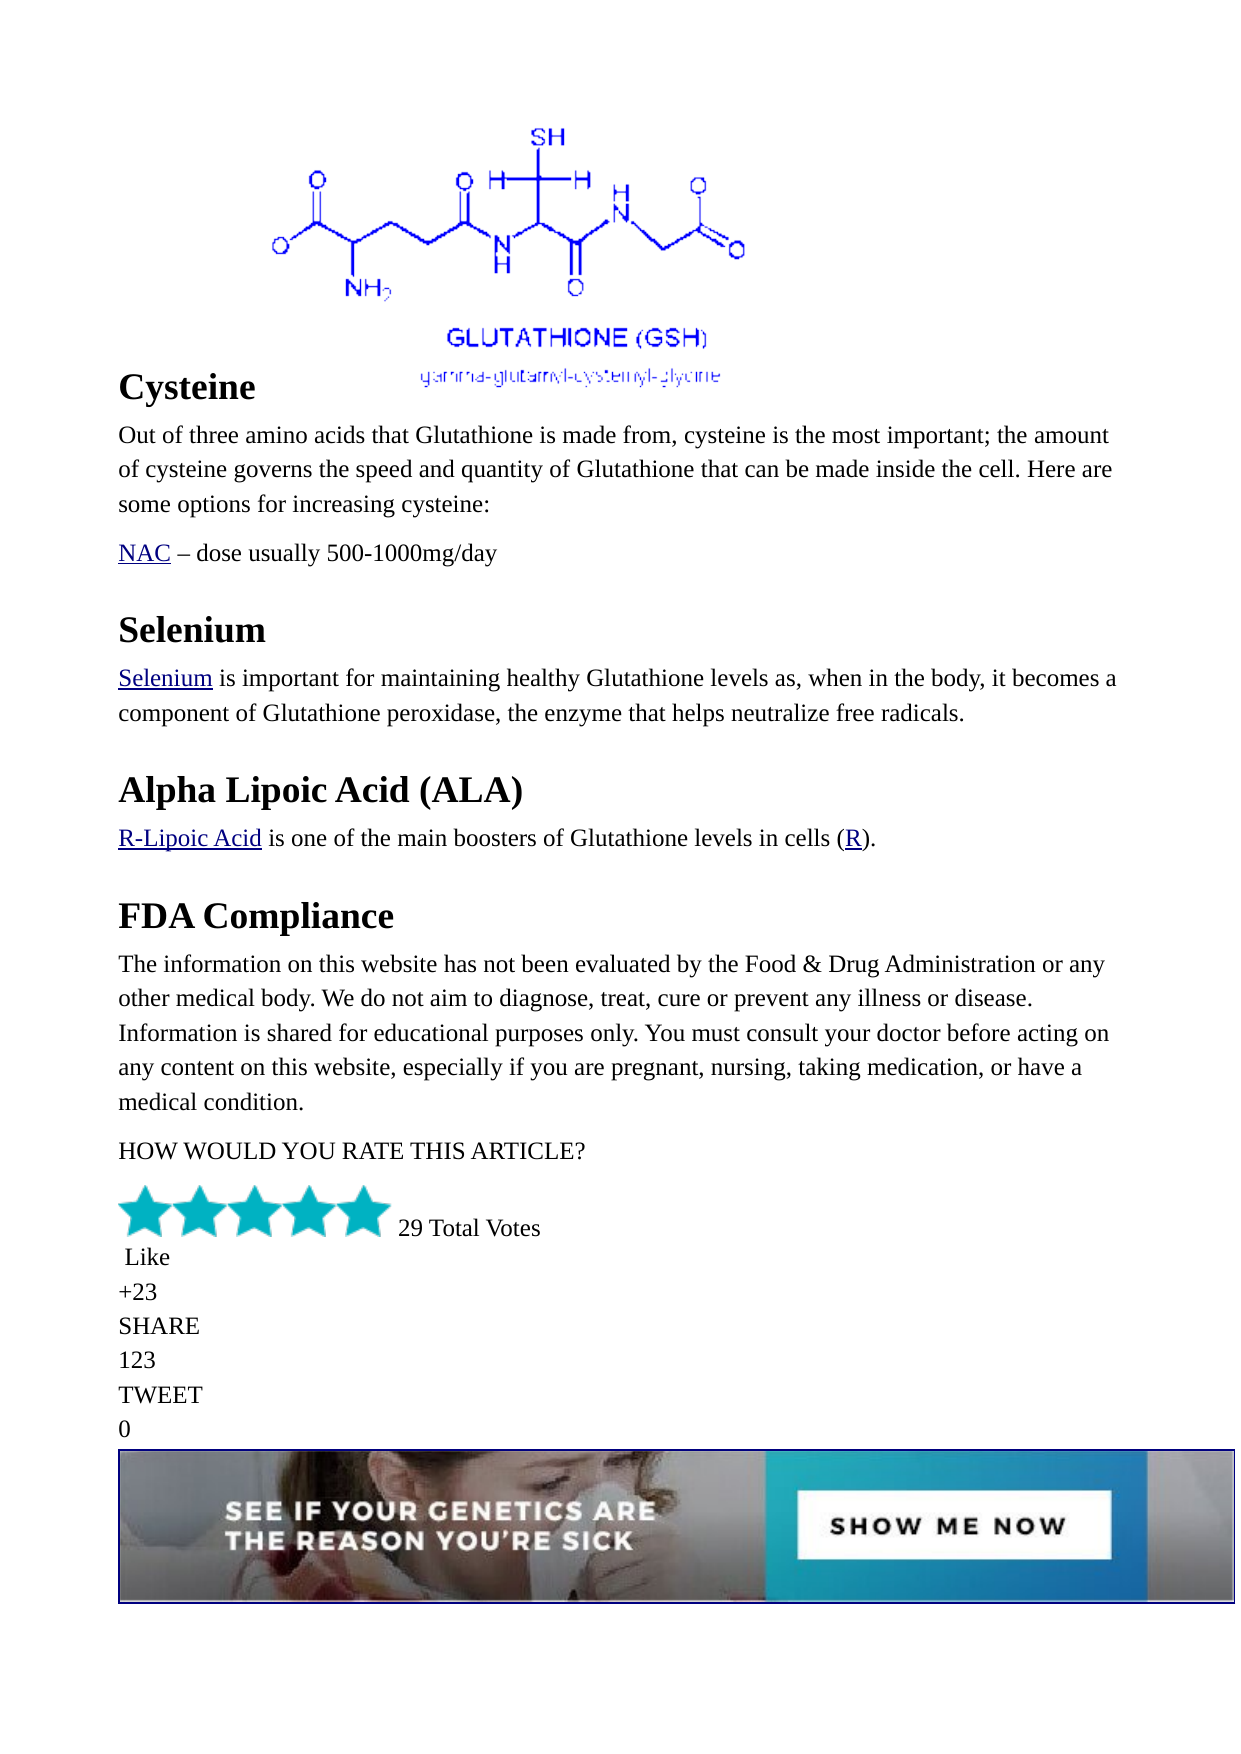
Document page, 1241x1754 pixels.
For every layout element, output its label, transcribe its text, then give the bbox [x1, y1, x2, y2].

text The information on this website has not been evaluated by the Food & Drug Administration or any other medical body. We do not aim to diagnose, treat, cure or prevent any illness or disease. Information is shared for educational purposes only. You must consult your doctor before acting on any content on this website, especially if you are pregnant, nursing, taking medication, or have a medical condition. [118, 949, 1122, 1116]
text 0 [118, 1414, 1122, 1443]
text +23 [118, 1277, 1122, 1305]
text 29 Total Votes [118, 1185, 1122, 1242]
subtitle FDA Compliance [118, 893, 1122, 937]
text HOW WOULD YOU RATE THIS ARTICLE? [118, 1136, 1122, 1165]
picture [255, 118, 779, 400]
subtitle Cysteine [118, 118, 1122, 407]
text Selenium is important for maintaining healthy Glutathione levels as, when in the body, it becomes a component of Glutathione peroxidase, the enzyme that helps neutralize free radicals. [118, 663, 1122, 727]
picture [118, 1185, 392, 1237]
text Like [118, 1242, 1122, 1271]
subtitle Selenium [118, 608, 1122, 651]
text NAC – dose usually 500-1000mg/day [118, 538, 1122, 567]
subtitle Alpha Lipoic Acid (ALA) [118, 768, 1122, 811]
text SHARE [118, 1311, 1122, 1340]
picture [120, 1451, 1234, 1602]
text Out of three amino acids that Glutathione is made from, cysteine is the most important; the amount of cysteine governs the speed and quantity of Glutathione that can be made inside the cell. Here are some options for increasing cysteine: [118, 420, 1122, 518]
text 123 [118, 1346, 1122, 1374]
text R-Lipoic Acid is one of the main boosters of Glutathione levels in cells (R). [118, 823, 1122, 852]
text TWEET [118, 1380, 1122, 1409]
